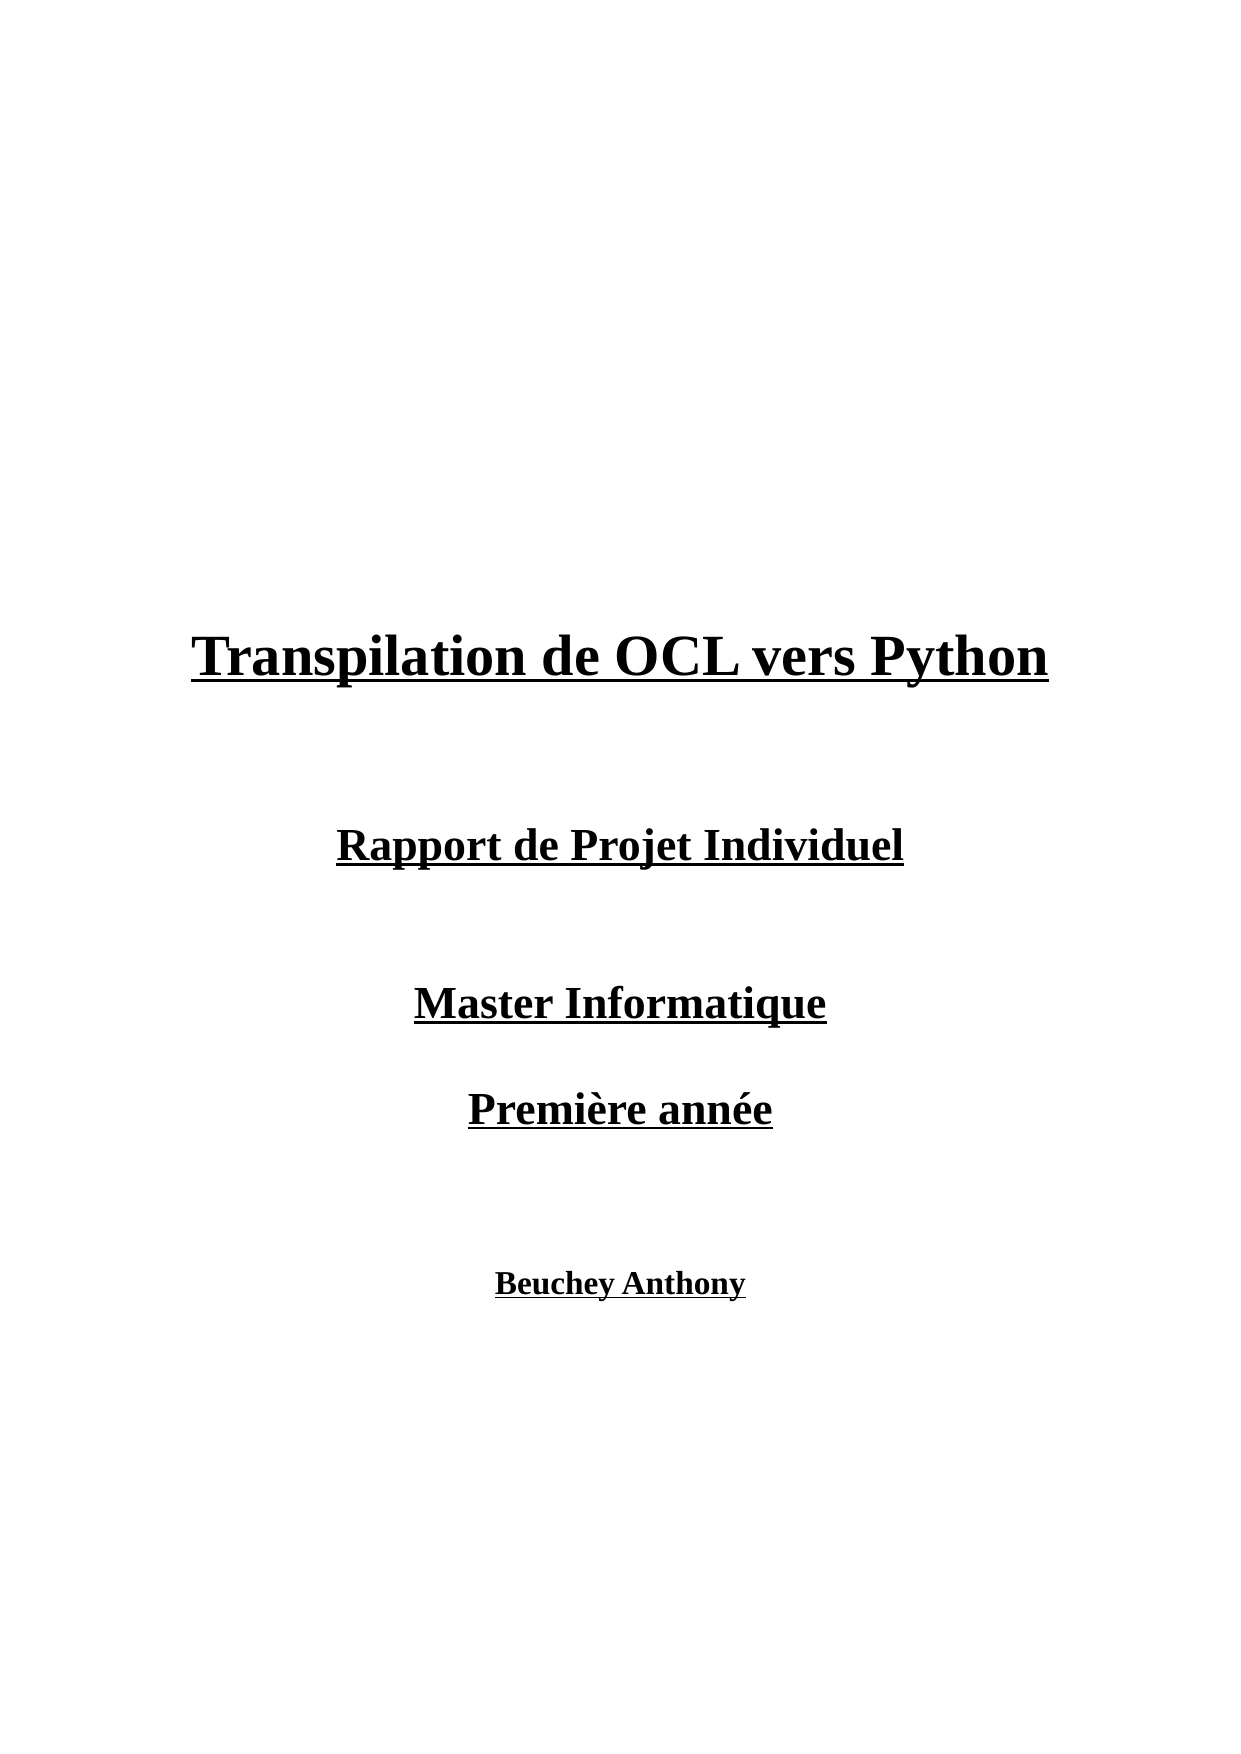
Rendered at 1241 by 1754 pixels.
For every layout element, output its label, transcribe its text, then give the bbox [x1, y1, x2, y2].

text Rapport de Projet Individuel [118, 818, 1122, 870]
text Master Informatique [118, 976, 1122, 1028]
text Transpilation de OCL vers Python [118, 621, 1122, 688]
text Première année [118, 1081, 1122, 1134]
text Beuchey Anthony [118, 1263, 1122, 1302]
